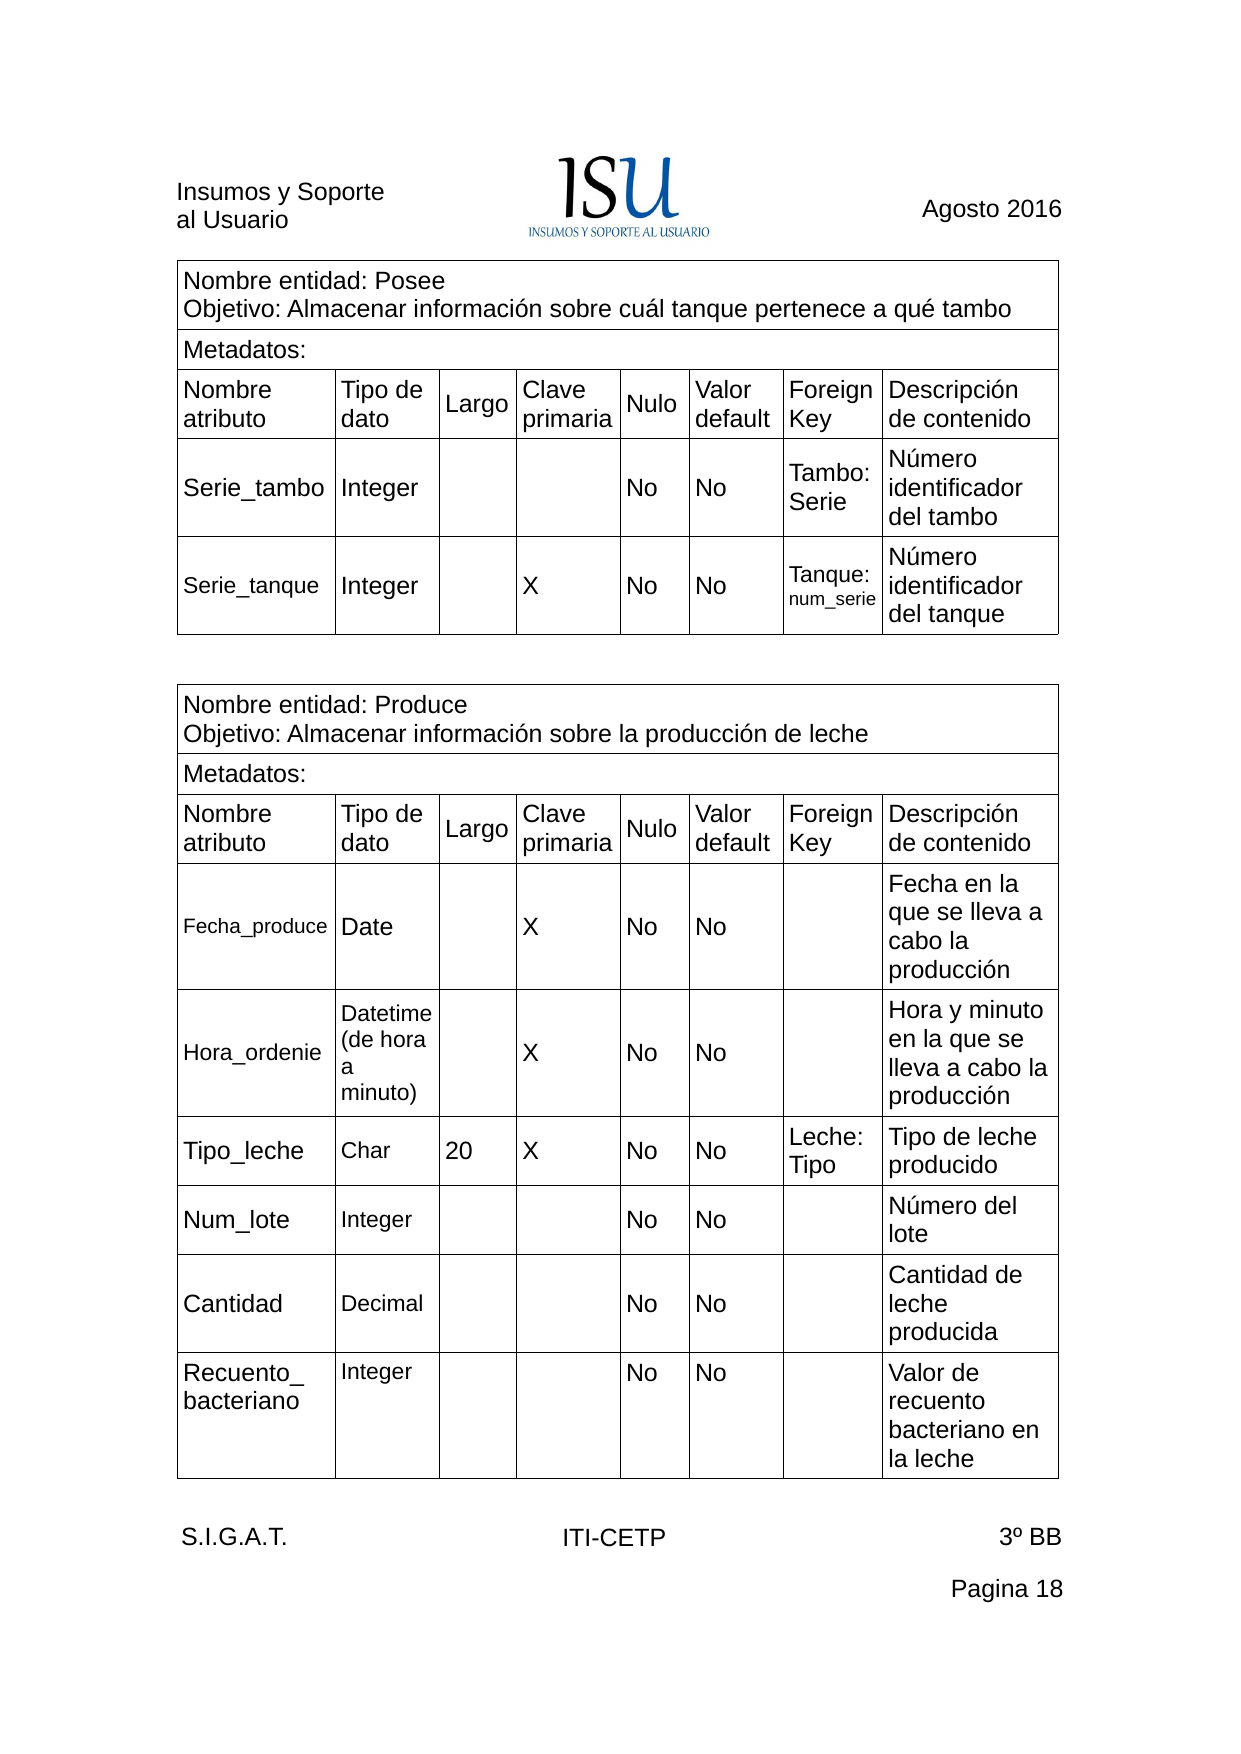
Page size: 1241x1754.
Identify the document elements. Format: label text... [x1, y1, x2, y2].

table_cell [784, 990, 882, 1116]
table_cell Integer [336, 1186, 439, 1254]
table_cell Largo [440, 795, 516, 863]
table_cell [440, 1186, 516, 1254]
table_cell Metadatos: [178, 754, 1058, 794]
table_cell No [690, 1117, 783, 1185]
table_cell [440, 1353, 516, 1478]
table_cell [517, 439, 620, 536]
picture [517, 138, 723, 252]
table_cell Tipo de dato [336, 795, 439, 863]
table_cell Valor default [690, 795, 783, 863]
table_cell [440, 439, 516, 536]
table_cell Leche: Tipo [784, 1117, 882, 1185]
table_cell Recuento_ bacteriano [178, 1353, 335, 1478]
table_cell Date [336, 864, 439, 989]
table_cell Valor default [690, 370, 783, 438]
table_cell No [690, 1255, 783, 1352]
table_cell [440, 537, 516, 634]
table_cell No [621, 864, 689, 989]
table_cell Número identificador del tanque [883, 537, 1058, 634]
table_cell Fecha en la que se lleva a cabo la producción [883, 864, 1058, 989]
table_cell Número del lote [883, 1186, 1058, 1254]
table_cell Clave primaria [517, 370, 620, 438]
table_cell Foreign Key [784, 795, 882, 863]
table_cell X [517, 537, 620, 634]
table_cell No [690, 864, 783, 989]
table_cell Decimal [336, 1255, 439, 1352]
table_cell Char [336, 1117, 439, 1185]
table_cell X [517, 864, 620, 989]
table_cell [440, 864, 516, 989]
table_cell Hora_ordenie [178, 990, 335, 1116]
table_cell Integer [336, 1353, 439, 1478]
table_cell Tipo_leche [178, 1117, 335, 1185]
table_cell [784, 1255, 882, 1352]
table_cell No [690, 1353, 783, 1478]
table_cell Serie_tambo [178, 439, 335, 536]
table_cell Nombre atributo [178, 795, 335, 863]
table_cell Metadatos: [178, 330, 1058, 369]
table_header Nombre entidad: Posee Objetivo: Almacenar información sobre cuál tanque pertenece a qué tambo [178, 261, 1058, 329]
table_cell Foreign Key [784, 370, 882, 438]
table_cell Valor de recuento bacteriano en la leche [883, 1353, 1058, 1478]
table_cell Integer [336, 537, 439, 634]
table_cell Fecha_produce [178, 864, 335, 989]
table_cell No [621, 1186, 689, 1254]
table_cell No [621, 1255, 689, 1352]
table_cell Tipo de dato [336, 370, 439, 438]
table_cell Datetime (de hora a minuto) [336, 990, 439, 1116]
table_cell [517, 1255, 620, 1352]
table_cell No [621, 439, 689, 536]
table_cell Num_lote [178, 1186, 335, 1254]
table_cell Clave primaria [517, 795, 620, 863]
table_cell Descripción de contenido [883, 370, 1058, 438]
table_cell Tambo: Serie [784, 439, 882, 536]
table_cell No [621, 1353, 689, 1478]
table_cell [517, 1186, 620, 1254]
table_cell Integer [336, 439, 439, 536]
table_cell Cantidad de leche producida [883, 1255, 1058, 1352]
table_cell No [690, 537, 783, 634]
table_cell Número identificador del tambo [883, 439, 1058, 536]
table_cell Tipo de leche producido [883, 1117, 1058, 1185]
table_cell [517, 1353, 620, 1478]
table_cell X [517, 990, 620, 1116]
table_cell No [690, 1186, 783, 1254]
table_cell Nulo [621, 370, 689, 438]
table_cell No [690, 439, 783, 536]
table_cell X [517, 1117, 620, 1185]
table_cell Serie_tanque [178, 537, 335, 634]
table_cell No [621, 990, 689, 1116]
table_cell 20 [440, 1117, 516, 1185]
table_header Nombre entidad: Produce Objetivo: Almacenar información sobre la producción de leche [178, 685, 1058, 753]
table_cell Largo [440, 370, 516, 438]
table_cell Nombre atributo [178, 370, 335, 438]
table_cell No [690, 990, 783, 1116]
table_cell [440, 990, 516, 1116]
table_cell Hora y minuto en la que se lleva a cabo la producción [883, 990, 1058, 1116]
table_cell No [621, 1117, 689, 1185]
table_cell [784, 864, 882, 989]
table_cell [784, 1353, 882, 1478]
table_cell [784, 1186, 882, 1254]
table_cell Cantidad [178, 1255, 335, 1352]
table_cell Nulo [621, 795, 689, 863]
table_cell No [621, 537, 689, 634]
table_cell Descripción de contenido [883, 795, 1058, 863]
table_cell [440, 1255, 516, 1352]
table_cell Tanque: num_serie [784, 537, 882, 634]
